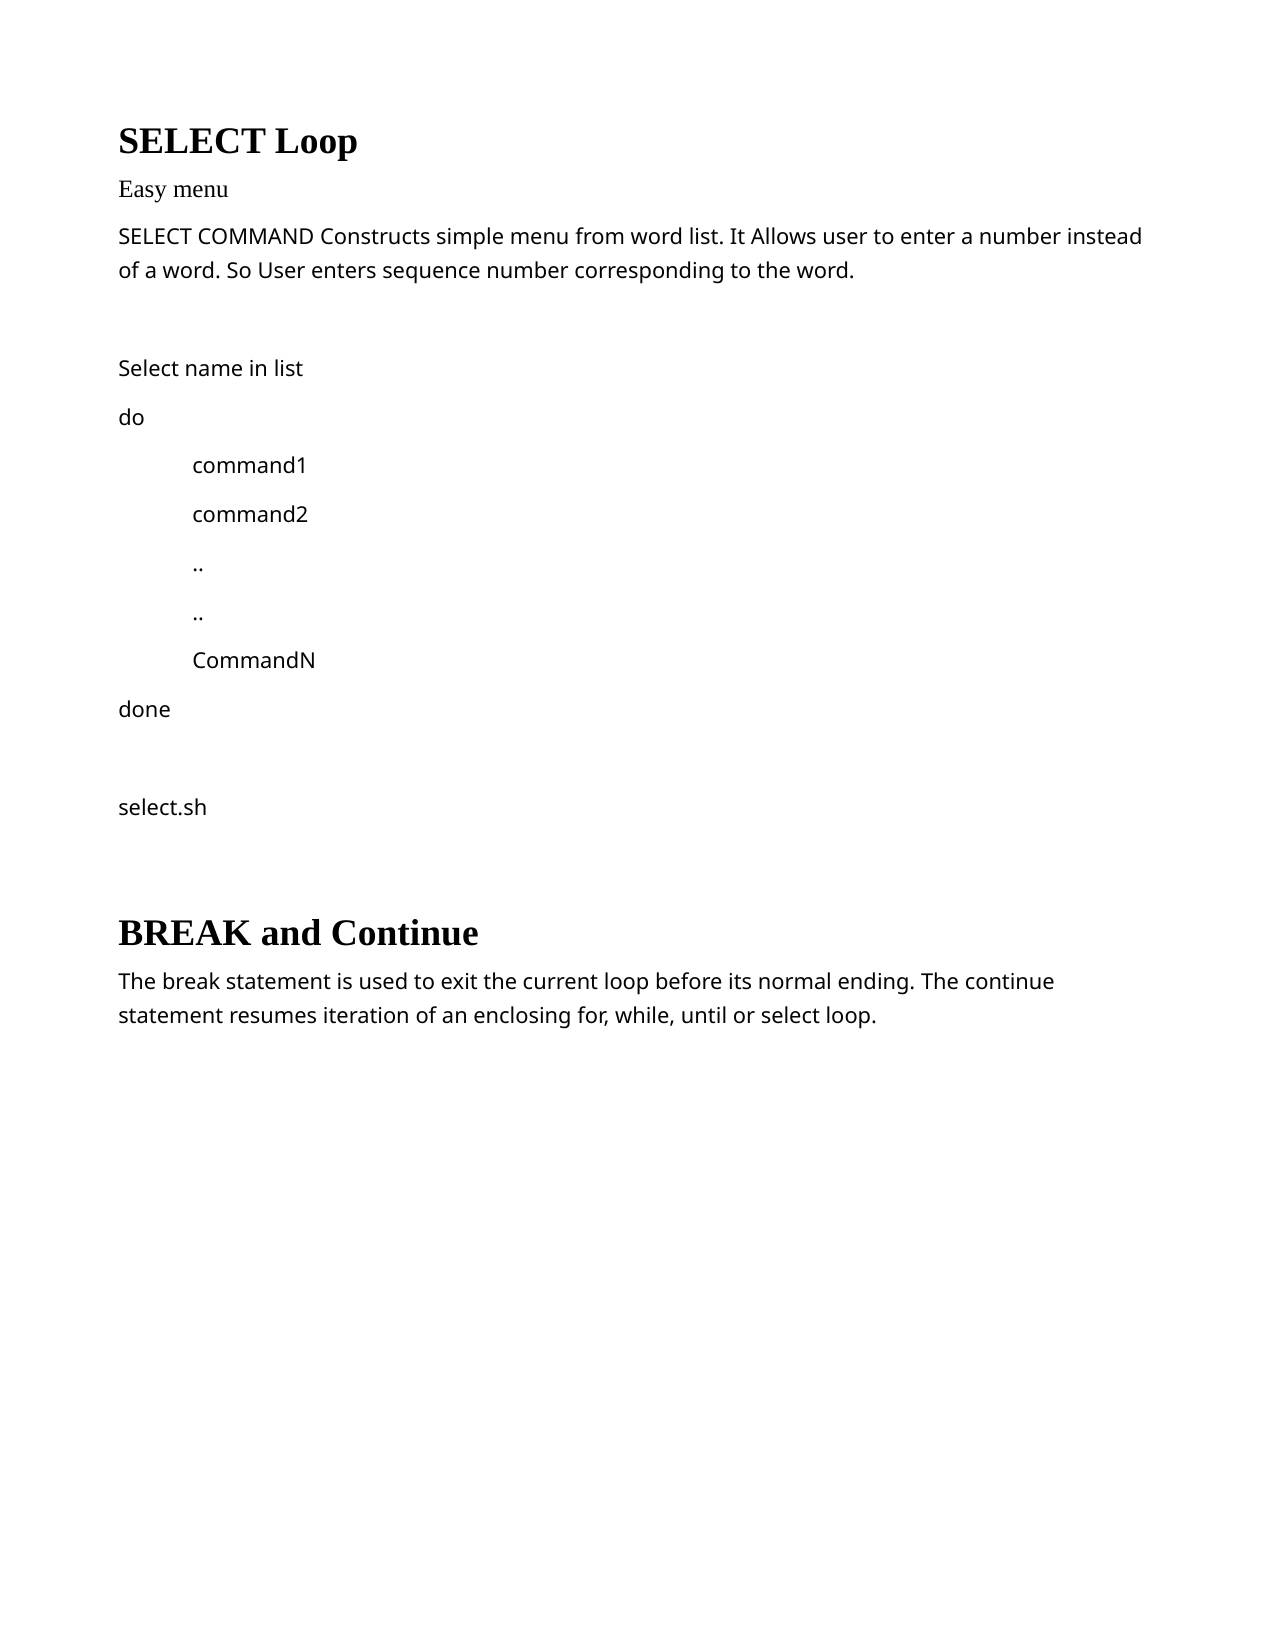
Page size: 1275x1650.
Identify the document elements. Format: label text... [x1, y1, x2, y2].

text Select name in list [118, 353, 1157, 383]
text do [118, 402, 1157, 432]
text Easy menu [118, 174, 1157, 202]
text select.sh [118, 792, 1157, 822]
subtitle SELECT Loop [118, 118, 1157, 161]
text SELECT COMMAND Constructs simple menu from word list. It Allows user to enter a number instead of a word. So User enters sequence number corresponding to the word. [118, 221, 1157, 285]
text command2 [118, 499, 1157, 529]
text .. [118, 597, 1157, 627]
text .. [118, 548, 1157, 578]
subtitle BREAK and Continue [118, 910, 1157, 953]
text done [118, 694, 1157, 724]
text command1 [118, 451, 1157, 480]
text CommandN [118, 646, 1157, 675]
text The break statement is used to exit the current loop before its normal ending. The continue statement resumes iteration of an enclosing for, while, until or select loop. [118, 966, 1157, 1030]
